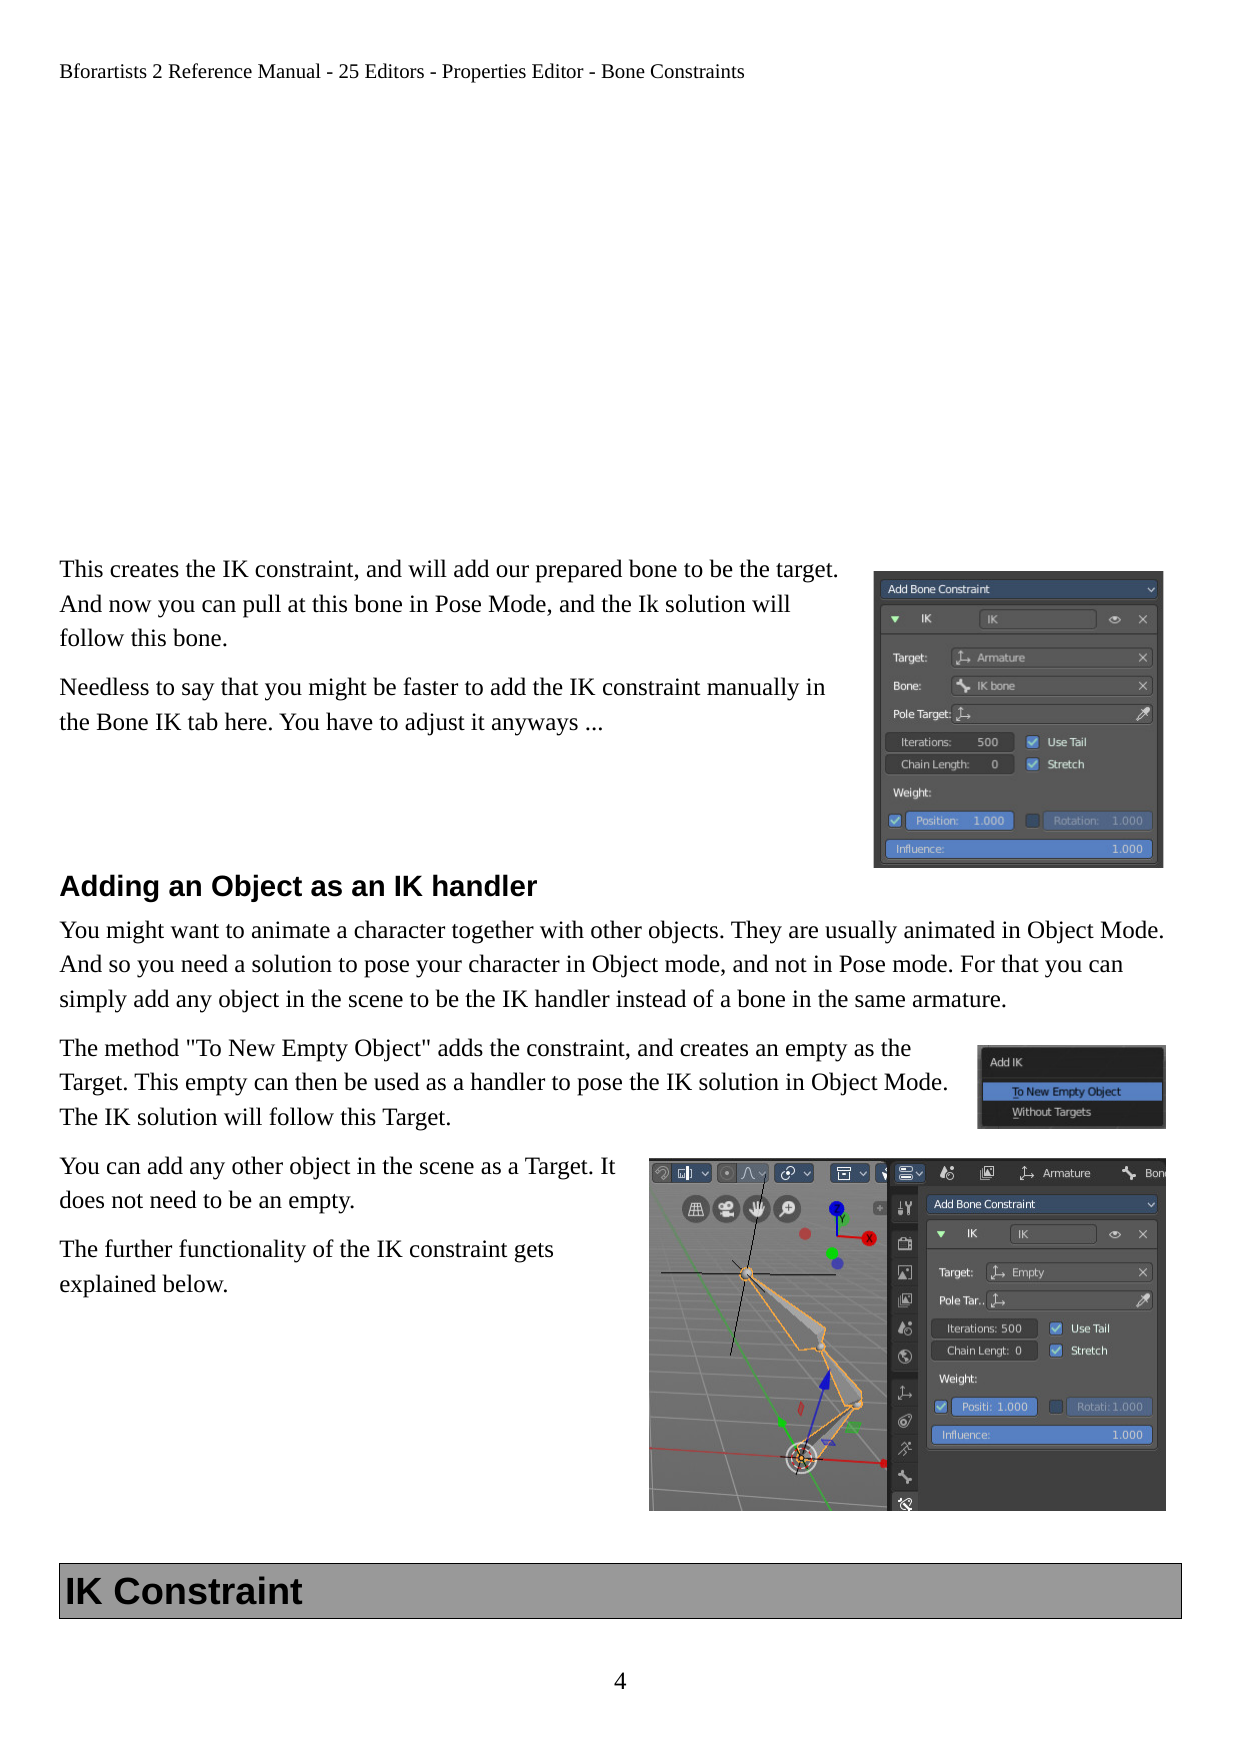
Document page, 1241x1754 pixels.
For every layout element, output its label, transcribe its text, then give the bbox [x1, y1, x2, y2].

text The method "To New Empty Object" adds the constraint, and creates an empty as the Target. This empty can then be used as a handler to pose the IK solution in Object Mode. The IK solution will follow this Target. [59, 1033, 1181, 1130]
picture [977, 1045, 1166, 1129]
picture [649, 1158, 1166, 1511]
text You might want to animate a character together with other objects. They are usually animated in Object Mode. And so you need a solution to pose your character in Object mode, and not in Pose mode. For that you can simply add any object in the scene to be the IK handler instead of a bone in the same armature. [59, 915, 1181, 1012]
text Needless to say that you might be faster to add the IK constraint manually in the Bone IK tab here. You have to adjust it anyways ... [59, 672, 873, 735]
subtitle Adding an Object as an IK handler [59, 868, 1181, 902]
text This creates the IK constraint, and will add our prepared bone to be the target. And now you can pull at this bone in Pose Mode, and the Ik solution will follow this bone. [59, 554, 1181, 652]
table_header IK Constraint [60, 1564, 1181, 1618]
picture [873, 571, 1164, 868]
text You can add any other object in the scene as a Target. It does not need to be an empty. [59, 1151, 1181, 1214]
text The further functionality of the IK constraint gets explained below. [59, 1234, 649, 1297]
